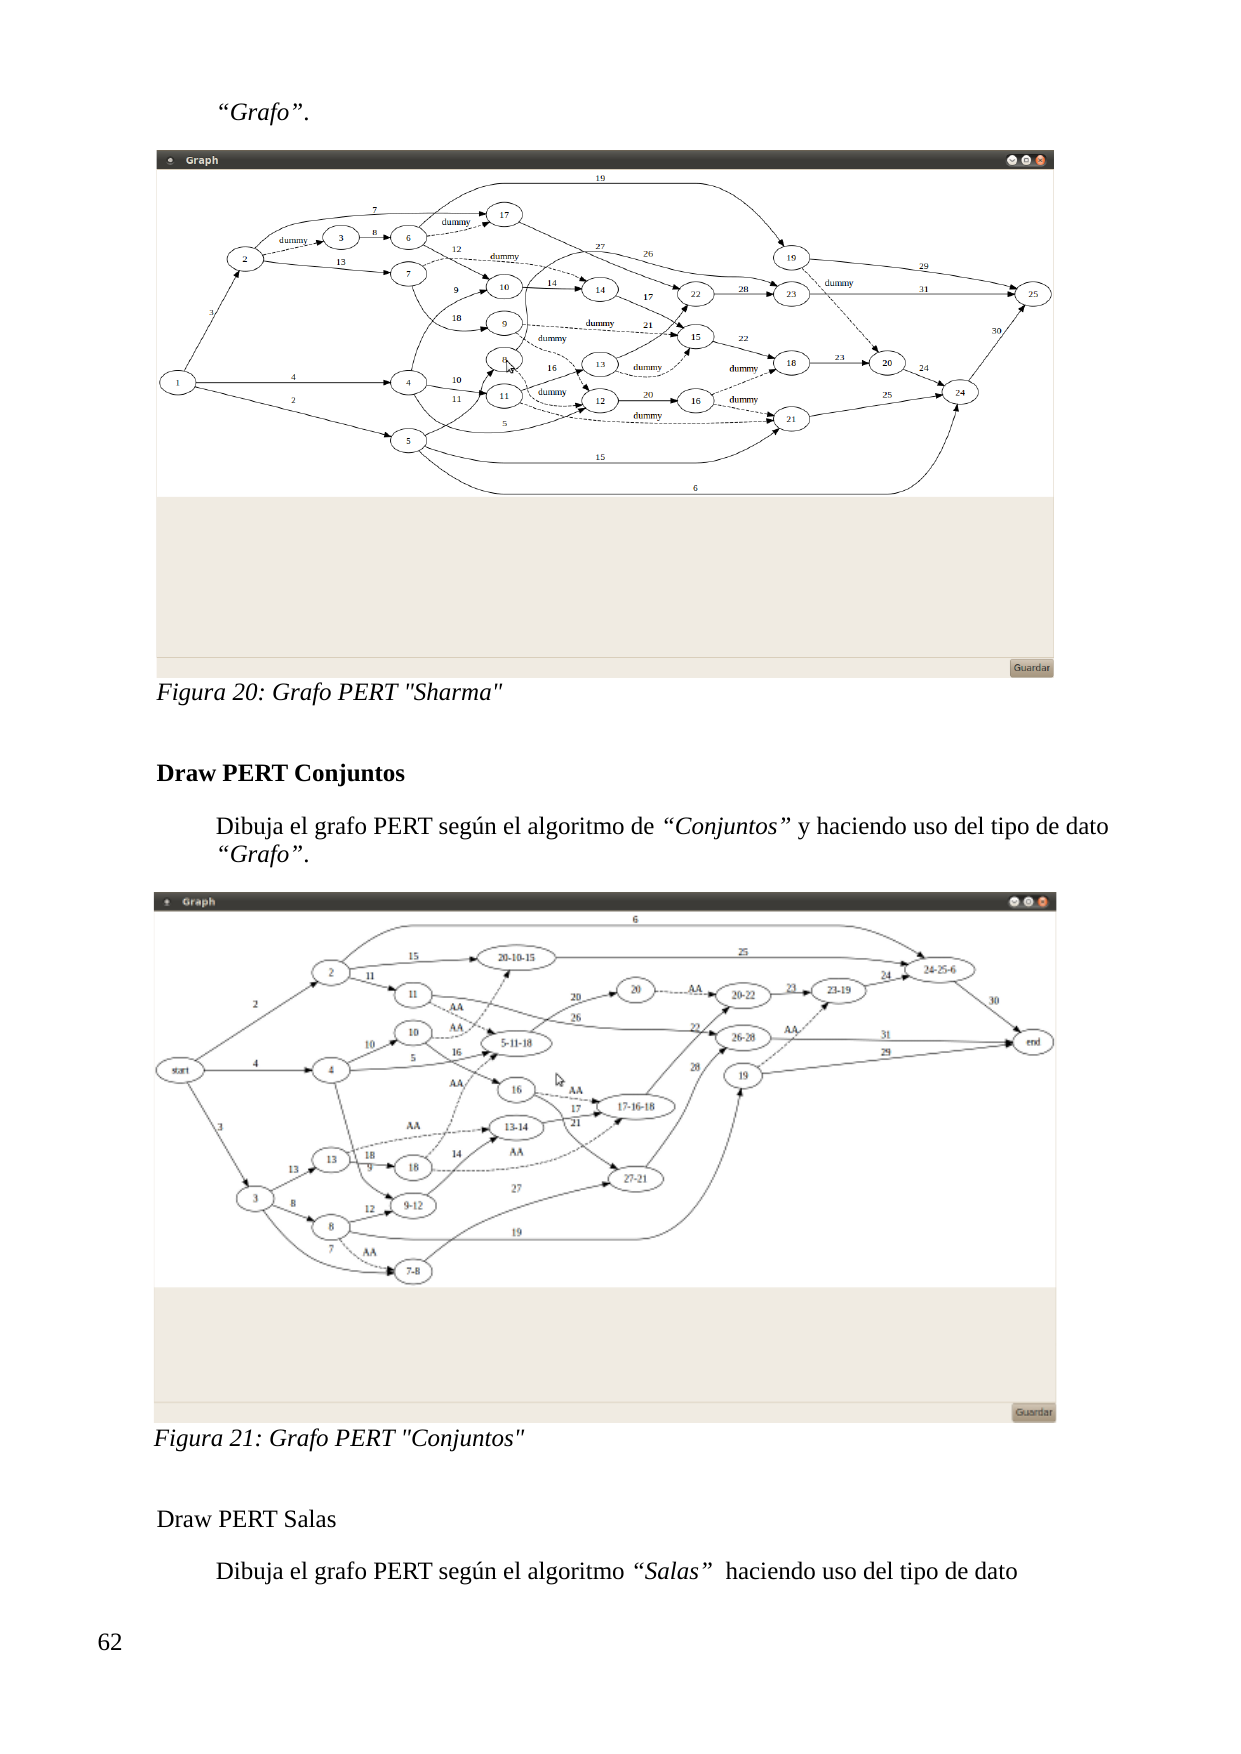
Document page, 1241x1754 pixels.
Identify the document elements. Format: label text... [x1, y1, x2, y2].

list Draw PERT Conjuntos [156, 758, 1113, 787]
picture [156, 150, 1054, 678]
list Draw PERT Salas [156, 1504, 1113, 1533]
picture [153, 892, 1057, 1423]
text Dibuja el grafo PERT según el algoritmo “Salas” haciendo uso del tipo de dato [216, 1556, 1113, 1585]
text “Grafo”. [216, 97, 1113, 126]
text Figura 20: Grafo PERT "Sharma" [156, 678, 1053, 706]
text Figura 21: Grafo PERT "Conjuntos" [154, 1423, 1056, 1452]
text Dibuja el grafo PERT según el algoritmo de “Conjuntos” y haciendo uso del tipo de dato “Grafo”. [216, 811, 1113, 868]
